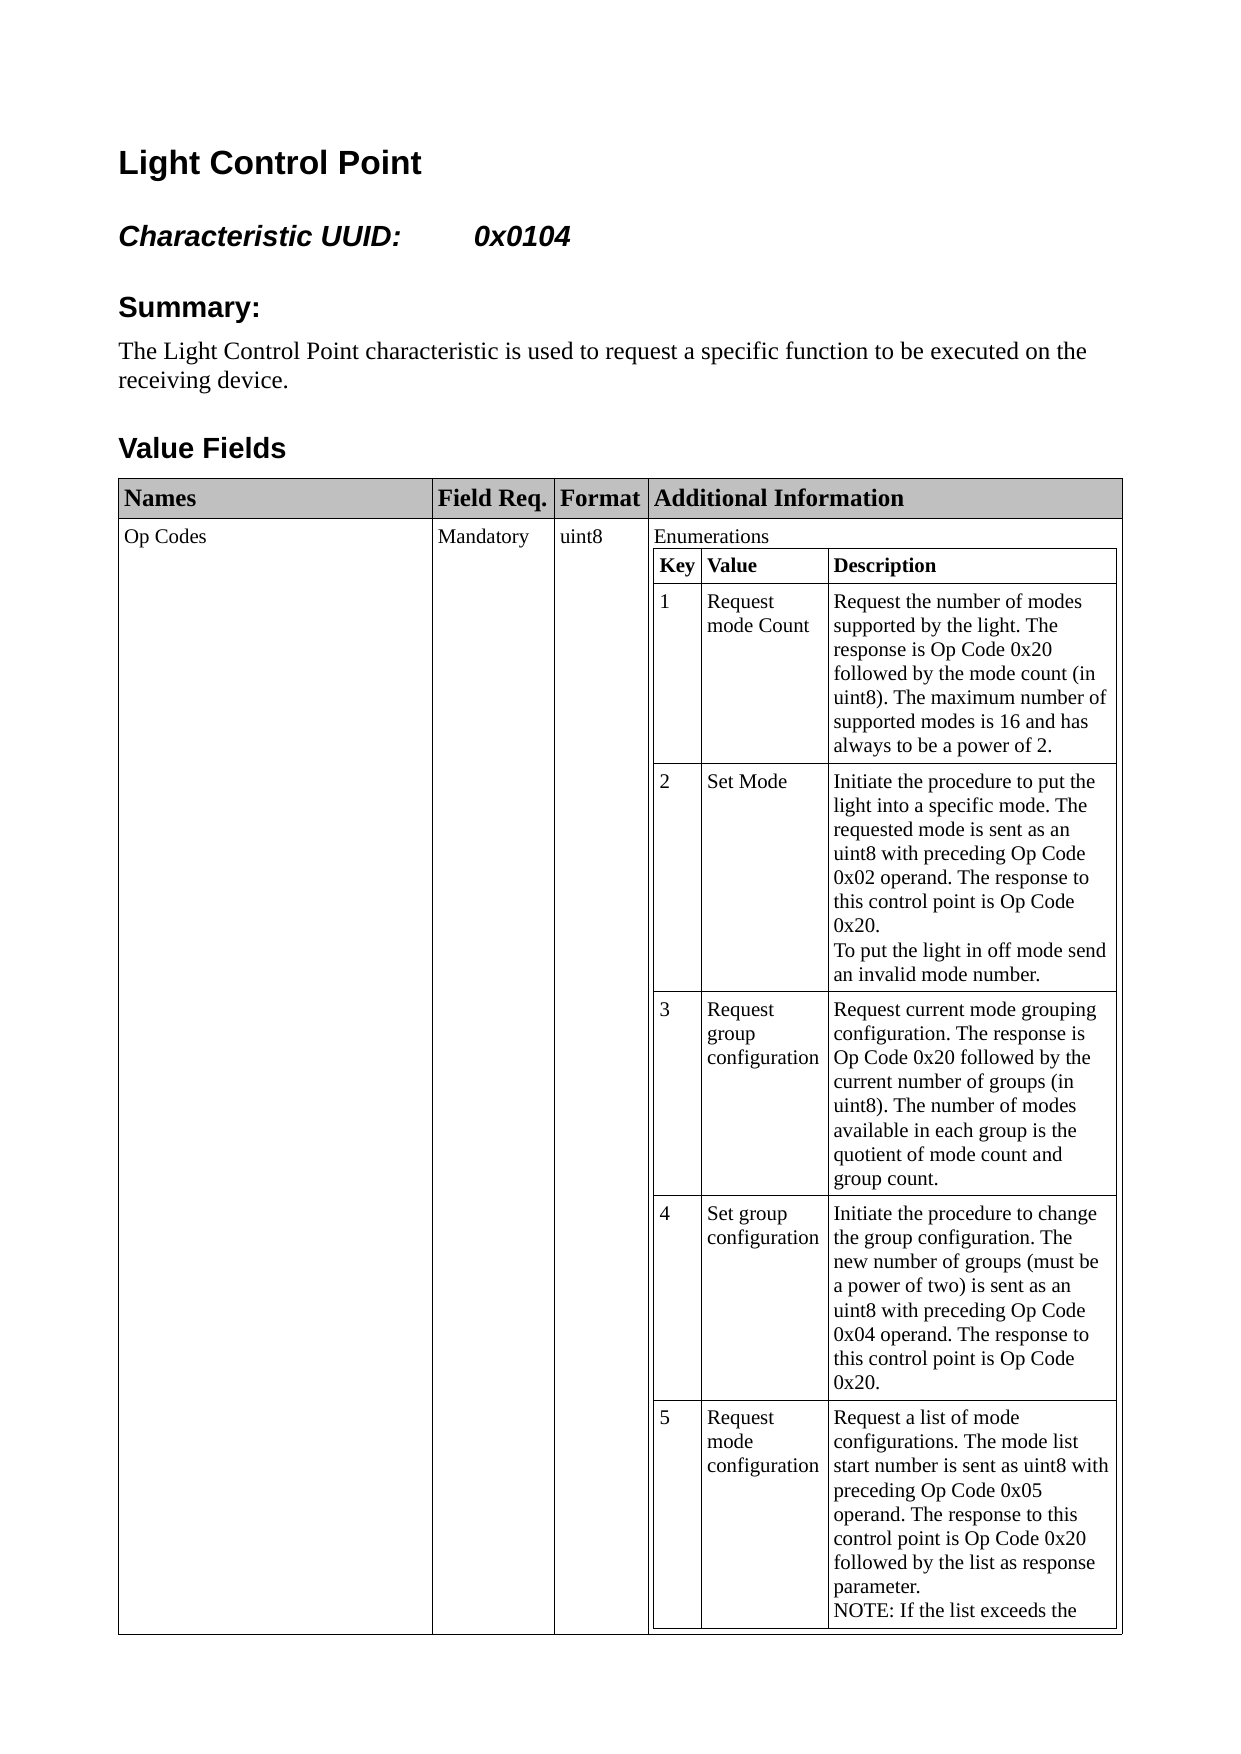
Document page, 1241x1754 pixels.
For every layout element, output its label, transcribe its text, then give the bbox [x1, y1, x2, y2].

table_header Field Req. [433, 479, 554, 518]
table_cell Request a list of mode configurations. The mode list start number is sent as uint8 with preceding Op Code 0x05 operand. The response to this control point is Op Code 0x20 followed by the list as response parameter. NOTE: If the list exceeds the [829, 1401, 1116, 1628]
subtitle Value Fields [118, 431, 1122, 465]
table_cell 3 [654, 992, 701, 1195]
table_cell Request current mode grouping configuration. The response is Op Code 0x20 followed by the current number of groups (in uint8). The number of modes available in each group is the quotient of mode count and group count. [829, 992, 1116, 1195]
table_cell Initiate the procedure to put the light into a specific mode. The requested mode is sent as an uint8 with preceding Op Code 0x02 operand. The response to this control point is Op Code 0x20. To put the light in off mode send an invalid mode number. [829, 764, 1116, 991]
table_cell Set Mode [702, 764, 828, 991]
table_cell 1 [654, 584, 701, 763]
table_cell Initiate the procedure to change the group configuration. The new number of groups (must be a power of two) is sent as an uint8 with preceding Op Code 0x04 operand. The response to this control point is Op Code 0x20. [829, 1196, 1116, 1399]
table_header Value [702, 549, 828, 583]
table_cell 2 [654, 764, 701, 991]
table_cell 4 [654, 1196, 701, 1399]
subtitle Light Control Point [118, 143, 1122, 182]
table_cell 5 [654, 1401, 701, 1628]
table_cell Op Codes [119, 519, 432, 1633]
table_cell Set group configuration [702, 1196, 828, 1399]
table_cell Request mode Count [702, 584, 828, 763]
table_cell Enumerations [649, 519, 1122, 1633]
table_cell Mandatory [433, 519, 554, 1633]
table_header Names [119, 479, 432, 518]
table_cell Request mode configuration [702, 1401, 828, 1628]
table_header Additional Information [649, 479, 1122, 518]
table_header Description [829, 549, 1116, 583]
table_header Format [555, 479, 648, 518]
table_cell uint8 [555, 519, 648, 1633]
table_cell Request the number of modes supported by the light. The response is Op Code 0x20 followed by the mode count (in uint8). The maximum number of supported modes is 16 and has always to be a power of 2. [829, 584, 1116, 763]
table_cell Request group configuration [702, 992, 828, 1195]
text The Light Control Point characteristic is used to request a specific function to be executed on the receiving device. [118, 336, 1122, 394]
subtitle Summary: [118, 290, 1122, 324]
subtitle Characteristic UUID: 0x0104 [118, 219, 1122, 253]
table_header Key [654, 549, 701, 583]
